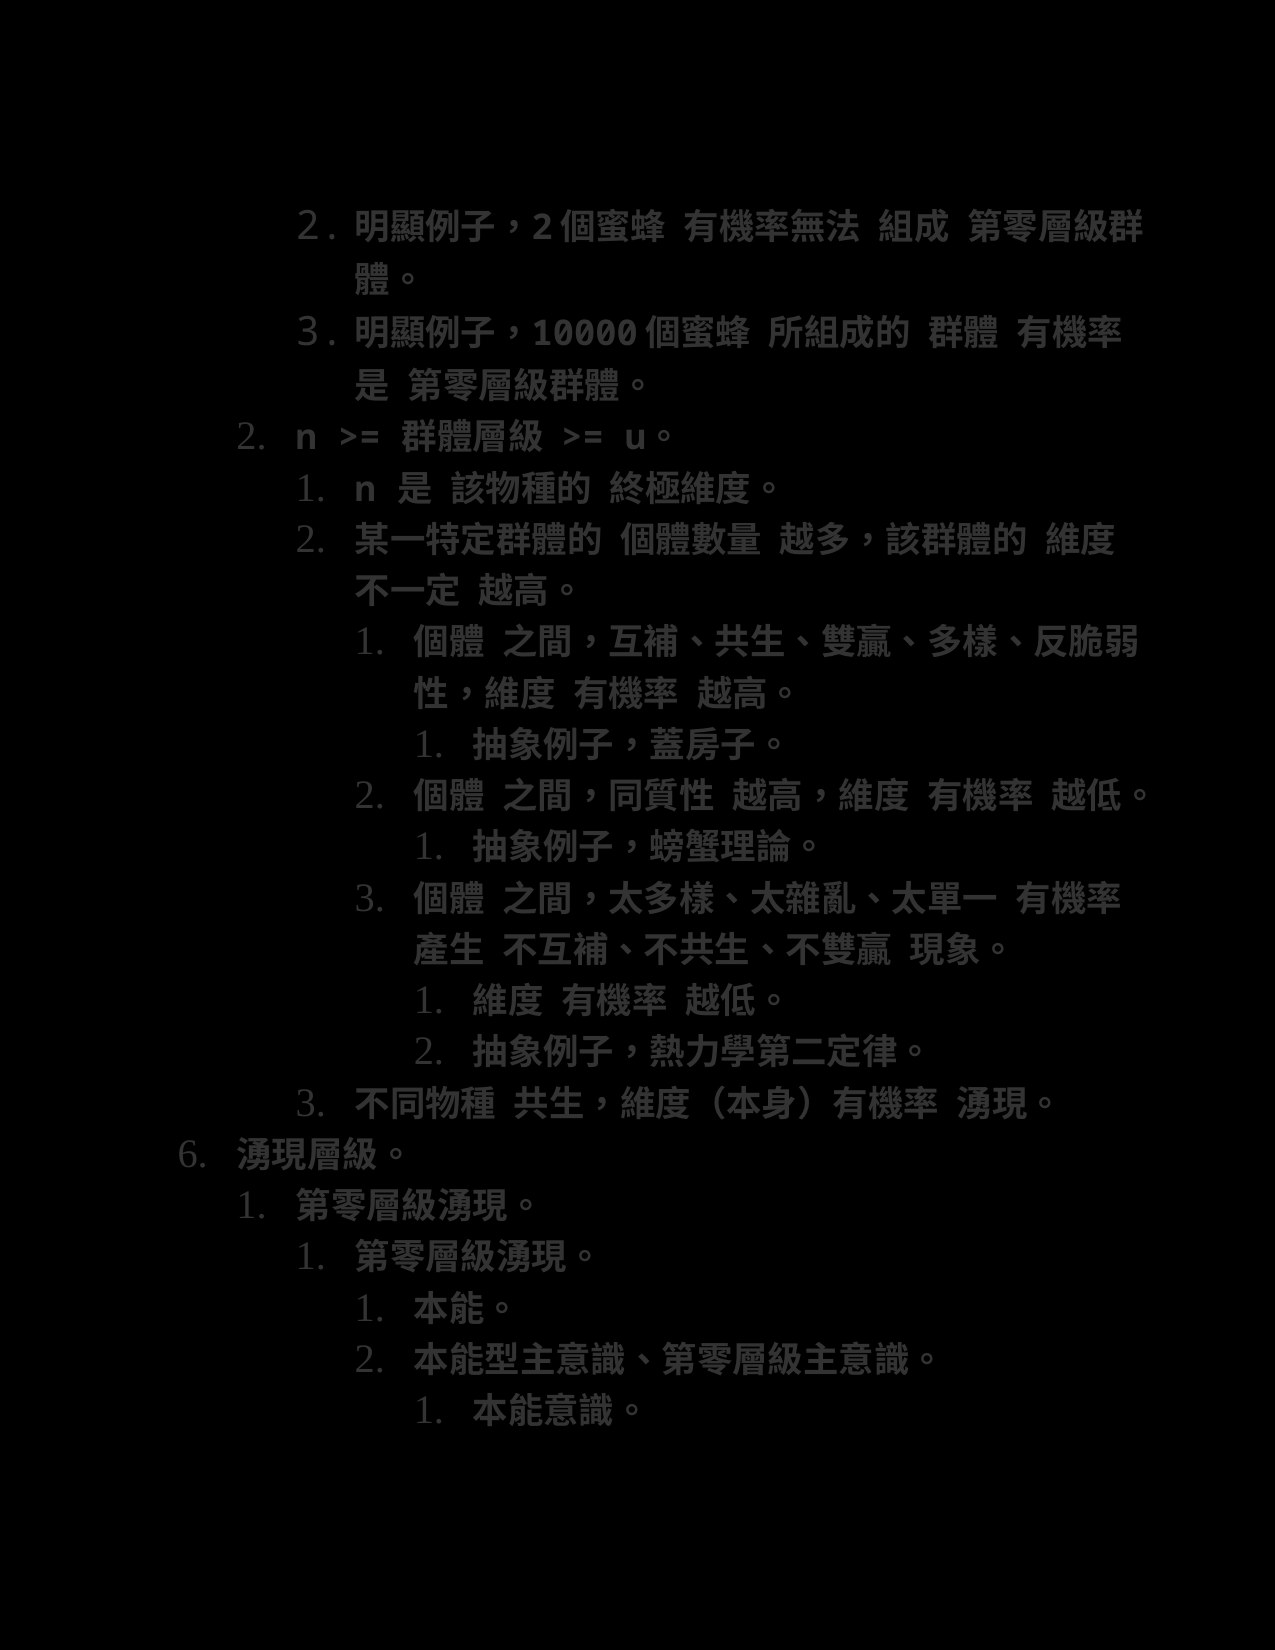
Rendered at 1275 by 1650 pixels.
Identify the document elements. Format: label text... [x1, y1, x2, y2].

list n 是 該物種的 終極維度。 [295, 460, 1157, 511]
list 本能型主意識、第零層級主意識。 [354, 1331, 1157, 1382]
list 第零層級湧現。 [236, 1177, 1157, 1229]
list 個體 之間，太多樣、太雜亂、太單一 有機率產生 不互補、不共生、不雙贏 現象。 [354, 870, 1157, 972]
list 個體 之間，同質性 越高，維度 有機率 越低。 [354, 767, 1157, 819]
list 第零層級湧現。 [295, 1229, 1157, 1280]
list 抽象例子，熱力學第二定律。 [413, 1024, 1157, 1075]
list 明顯例子，10000個蜜蜂 所組成的 群體 有機率是 第零層級群體。 [295, 302, 1157, 408]
list 抽象例子，螃蟹理論。 [413, 819, 1157, 870]
list 本能。 [354, 1280, 1157, 1331]
list n >= 群體層級 >= u。 [236, 408, 1157, 460]
list 不同物種 共生，維度（本身）有機率 湧現。 [295, 1075, 1157, 1126]
list 個體 之間，互補、共生、雙贏、多樣、反脆弱性，維度 有機率 越高。 [354, 614, 1157, 716]
list 本能意識。 [413, 1382, 1157, 1434]
list 維度 有機率 越低。 [413, 972, 1157, 1024]
list 明顯例子，2個蜜蜂 有機率無法 組成 第零層級群體。 [295, 196, 1157, 302]
list 抽象例子，蓋房子。 [413, 716, 1157, 767]
list 某一特定群體的 個體數量 越多，該群體的 維度 不一定 越高。 [295, 511, 1157, 614]
list 湧現層級。 [177, 1126, 1157, 1177]
